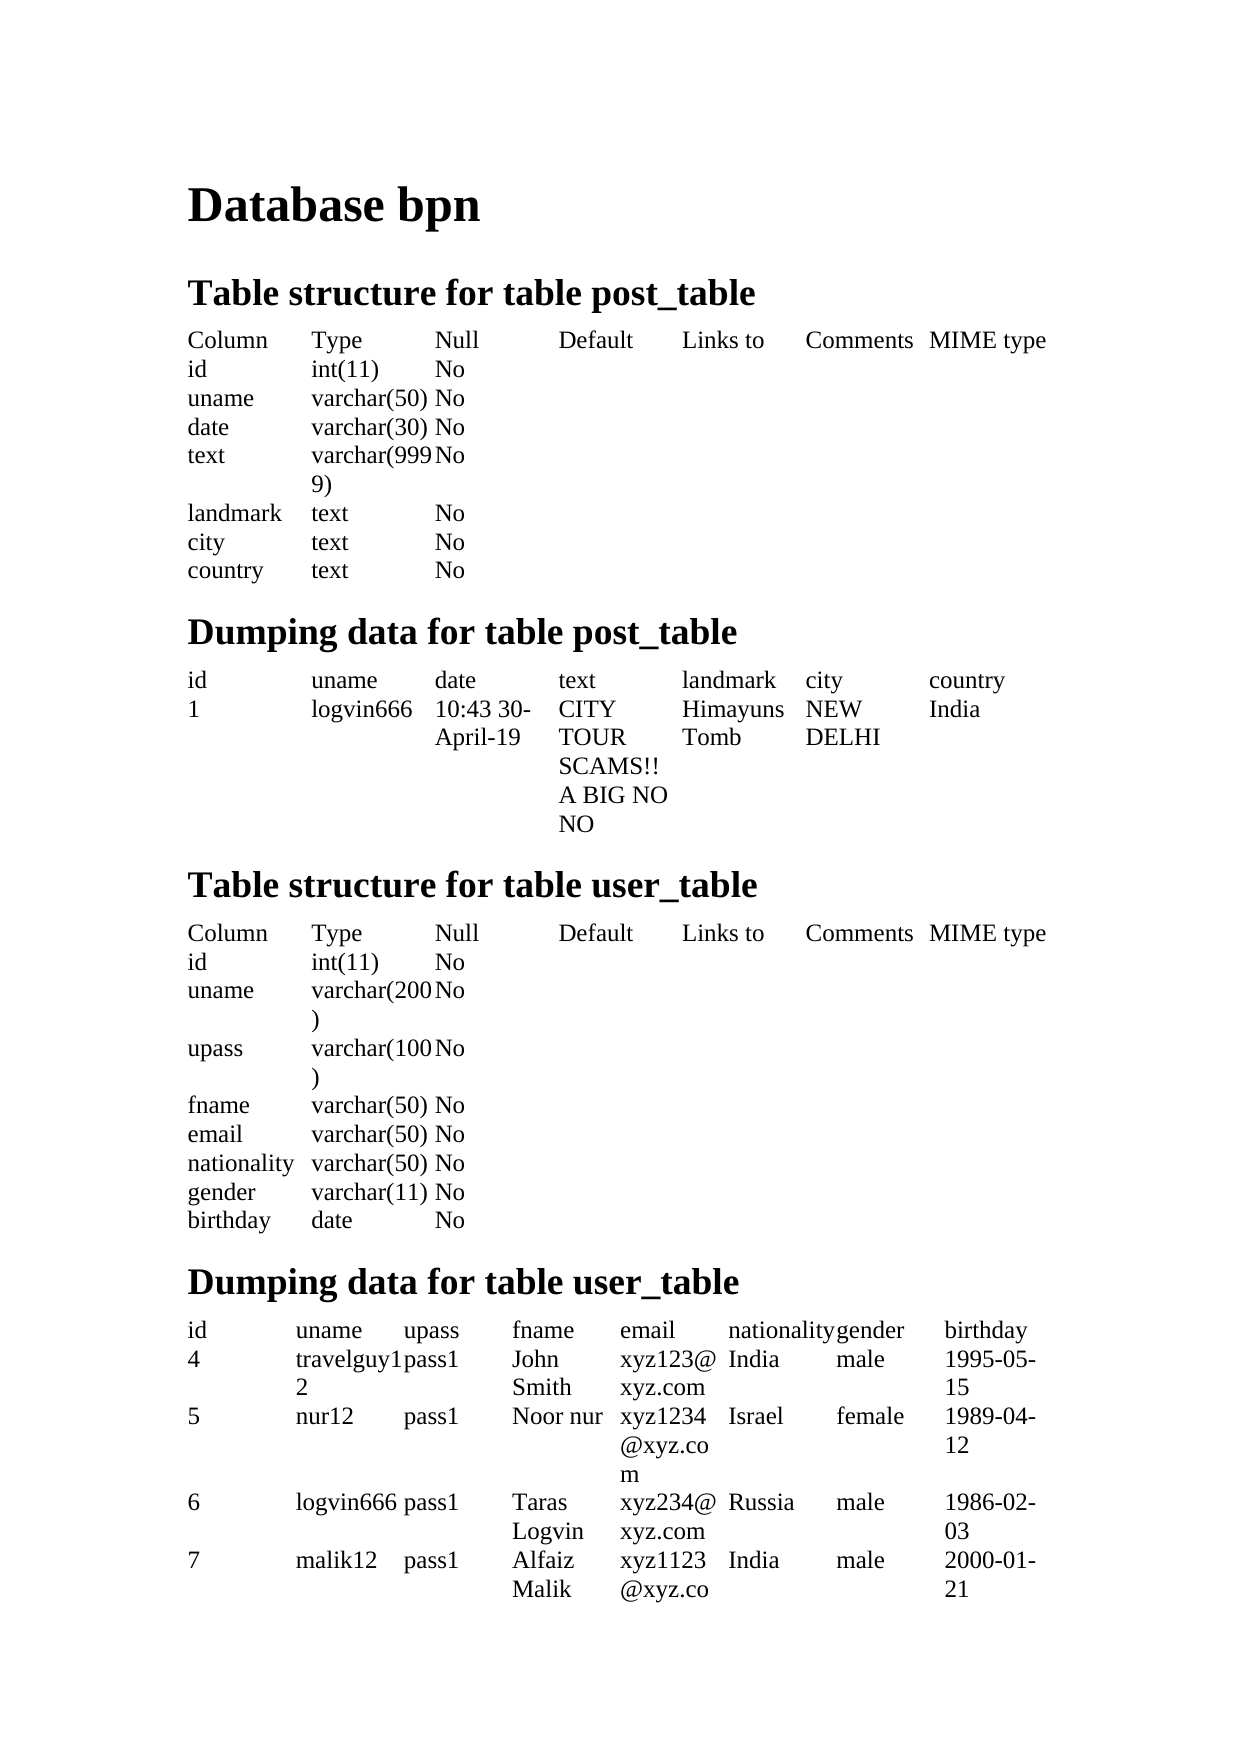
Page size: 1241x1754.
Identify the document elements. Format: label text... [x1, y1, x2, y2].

table_header id [188, 1315, 296, 1344]
table_cell varchar(30) [311, 412, 434, 441]
table_cell No [435, 1148, 558, 1177]
table_cell Russia [728, 1488, 836, 1545]
subtitle Dumping data for table user_table [187, 1259, 1053, 1302]
table_cell [682, 441, 805, 498]
table_cell India [929, 694, 1053, 837]
table_cell date [188, 412, 311, 441]
table_cell varchar(200) [311, 976, 434, 1033]
table_cell [682, 527, 805, 556]
table_header uname [296, 1315, 404, 1344]
table_cell female [836, 1401, 944, 1487]
table_cell xyz123@xyz.com [620, 1344, 728, 1401]
table_cell No [435, 1119, 558, 1148]
table_cell [682, 1033, 805, 1091]
table_cell No [435, 1206, 558, 1234]
table_cell male [836, 1545, 944, 1602]
table_cell nur12 [296, 1401, 404, 1487]
table_cell malik12 [296, 1545, 404, 1602]
table_cell John Smith [512, 1344, 620, 1401]
table_cell 1 [188, 694, 311, 837]
table_cell [558, 1177, 682, 1206]
table_cell CITY TOUR SCAMS!! A BIG NO NO [558, 694, 682, 837]
table_cell country [188, 556, 311, 584]
table_cell [558, 441, 682, 498]
table_cell [558, 1148, 682, 1177]
table_cell [558, 1033, 682, 1091]
table_cell No [435, 976, 558, 1033]
table_header birthday [944, 1315, 1053, 1344]
table_cell xyz1234@xyz.com [620, 1401, 728, 1487]
table_header city [805, 665, 929, 694]
table_cell [558, 1206, 682, 1234]
table_header uname [311, 665, 434, 694]
table_cell fname [188, 1091, 311, 1119]
table_cell 7 [188, 1545, 296, 1602]
table_cell varchar(50) [311, 1091, 434, 1119]
table_cell int(11) [311, 947, 434, 976]
table_cell [805, 383, 929, 412]
table_cell No [435, 412, 558, 441]
table_cell [558, 1091, 682, 1119]
table_cell [805, 1206, 929, 1234]
table_cell No [435, 1091, 558, 1119]
table_cell uname [188, 976, 311, 1033]
table_cell [558, 556, 682, 584]
table_cell Himayuns Tomb [682, 694, 805, 837]
subtitle Table structure for table user_table [187, 862, 1053, 906]
table_cell [558, 1119, 682, 1148]
table_cell [682, 354, 805, 383]
table_header Default [558, 918, 682, 947]
table_cell 6 [188, 1488, 296, 1545]
table_cell [805, 498, 929, 527]
subtitle Table structure for table post_table [187, 270, 1053, 313]
table_cell No [435, 527, 558, 556]
table_cell [805, 556, 929, 584]
table_cell 1986-02-03 [944, 1488, 1053, 1545]
table_cell [558, 354, 682, 383]
table_cell [558, 383, 682, 412]
table_cell No [435, 1033, 558, 1091]
table_cell [805, 354, 929, 383]
table_header Type [311, 918, 434, 947]
table_cell text [188, 441, 311, 498]
table_cell [682, 1119, 805, 1148]
table_cell varchar(9999) [311, 441, 434, 498]
table_cell upass [188, 1033, 311, 1091]
table_header id [188, 665, 311, 694]
table_cell 10:43 30-April-19 [435, 694, 558, 837]
table_cell [805, 1033, 929, 1091]
table_cell [682, 947, 805, 976]
table_header gender [836, 1315, 944, 1344]
table_header Type [311, 326, 434, 354]
table_cell [558, 527, 682, 556]
subtitle Dumping data for table post_table [187, 609, 1053, 652]
table_cell xyz1123@xyz.co [620, 1545, 728, 1602]
table_cell [682, 498, 805, 527]
table_cell gender [188, 1177, 311, 1206]
table_header country [929, 665, 1053, 694]
table_cell [805, 1091, 929, 1119]
table_cell email [188, 1119, 311, 1148]
table_header date [435, 665, 558, 694]
table_cell [558, 976, 682, 1033]
table_header Null [435, 918, 558, 947]
table_header Links to [682, 918, 805, 947]
table_cell India [728, 1545, 836, 1602]
table_cell [558, 412, 682, 441]
table_cell [558, 947, 682, 976]
table_cell int(11) [311, 354, 434, 383]
table_cell [805, 1148, 929, 1177]
table_cell id [188, 354, 311, 383]
table_header Null [435, 326, 558, 354]
table_cell [682, 412, 805, 441]
table_cell No [435, 947, 558, 976]
table_header landmark [682, 665, 805, 694]
table_header MIME type [929, 326, 1053, 354]
table_cell No [435, 1177, 558, 1206]
table_cell 2000-01-21 [944, 1545, 1053, 1602]
table_cell pass1 [404, 1344, 512, 1401]
table_header Default [558, 326, 682, 354]
table_header nationality [728, 1315, 836, 1344]
table_cell Noor nur [512, 1401, 620, 1487]
table_cell pass1 [404, 1401, 512, 1487]
table_cell travelguy12 [296, 1344, 404, 1401]
table_cell nationality [188, 1148, 311, 1177]
table_cell varchar(50) [311, 383, 434, 412]
table_cell 1995-05-15 [944, 1344, 1053, 1401]
table_cell [805, 412, 929, 441]
table_header Column [188, 918, 311, 947]
table_cell varchar(100) [311, 1033, 434, 1091]
table_cell male [836, 1344, 944, 1401]
table_cell India [728, 1344, 836, 1401]
table_header text [558, 665, 682, 694]
table_cell date [311, 1206, 434, 1234]
table_cell 1989-04-12 [944, 1401, 1053, 1487]
table_cell No [435, 556, 558, 584]
table_cell male [836, 1488, 944, 1545]
table_header upass [404, 1315, 512, 1344]
table_cell 4 [188, 1344, 296, 1401]
table_cell text [311, 556, 434, 584]
table_cell uname [188, 383, 311, 412]
subtitle Database bpn [187, 175, 1053, 232]
table_cell pass1 [404, 1488, 512, 1545]
table_cell logvin666 [296, 1488, 404, 1545]
table_cell [558, 498, 682, 527]
table_cell [682, 556, 805, 584]
table_cell [682, 1148, 805, 1177]
table_cell logvin666 [311, 694, 434, 837]
table_cell [805, 1119, 929, 1148]
table_cell xyz234@xyz.com [620, 1488, 728, 1545]
table_cell [805, 527, 929, 556]
table_cell city [188, 527, 311, 556]
table_cell pass1 [404, 1545, 512, 1602]
table_cell [805, 1177, 929, 1206]
table_cell No [435, 498, 558, 527]
table_cell varchar(11) [311, 1177, 434, 1206]
table_cell [682, 1091, 805, 1119]
table_cell varchar(50) [311, 1119, 434, 1148]
table_header Column [188, 326, 311, 354]
table_header fname [512, 1315, 620, 1344]
table_cell 5 [188, 1401, 296, 1487]
table_cell text [311, 527, 434, 556]
table_header Comments [805, 918, 929, 947]
table_cell NEW DELHI [805, 694, 929, 837]
table_cell No [435, 383, 558, 412]
table_cell No [435, 441, 558, 498]
table_cell Alfaiz Malik [512, 1545, 620, 1602]
table_header Comments [805, 326, 929, 354]
table_cell No [435, 354, 558, 383]
table_cell [682, 976, 805, 1033]
table_cell [682, 1206, 805, 1234]
table_cell [682, 1177, 805, 1206]
table_header MIME type [929, 918, 1053, 947]
table_header Links to [682, 326, 805, 354]
table_cell [805, 441, 929, 498]
table_cell text [311, 498, 434, 527]
table_cell Israel [728, 1401, 836, 1487]
table_cell varchar(50) [311, 1148, 434, 1177]
table_cell id [188, 947, 311, 976]
table_cell landmark [188, 498, 311, 527]
table_cell [805, 947, 929, 976]
table_cell [682, 383, 805, 412]
table_cell Taras Logvin [512, 1488, 620, 1545]
table_cell [805, 976, 929, 1033]
table_header email [620, 1315, 728, 1344]
table_cell birthday [188, 1206, 311, 1234]
